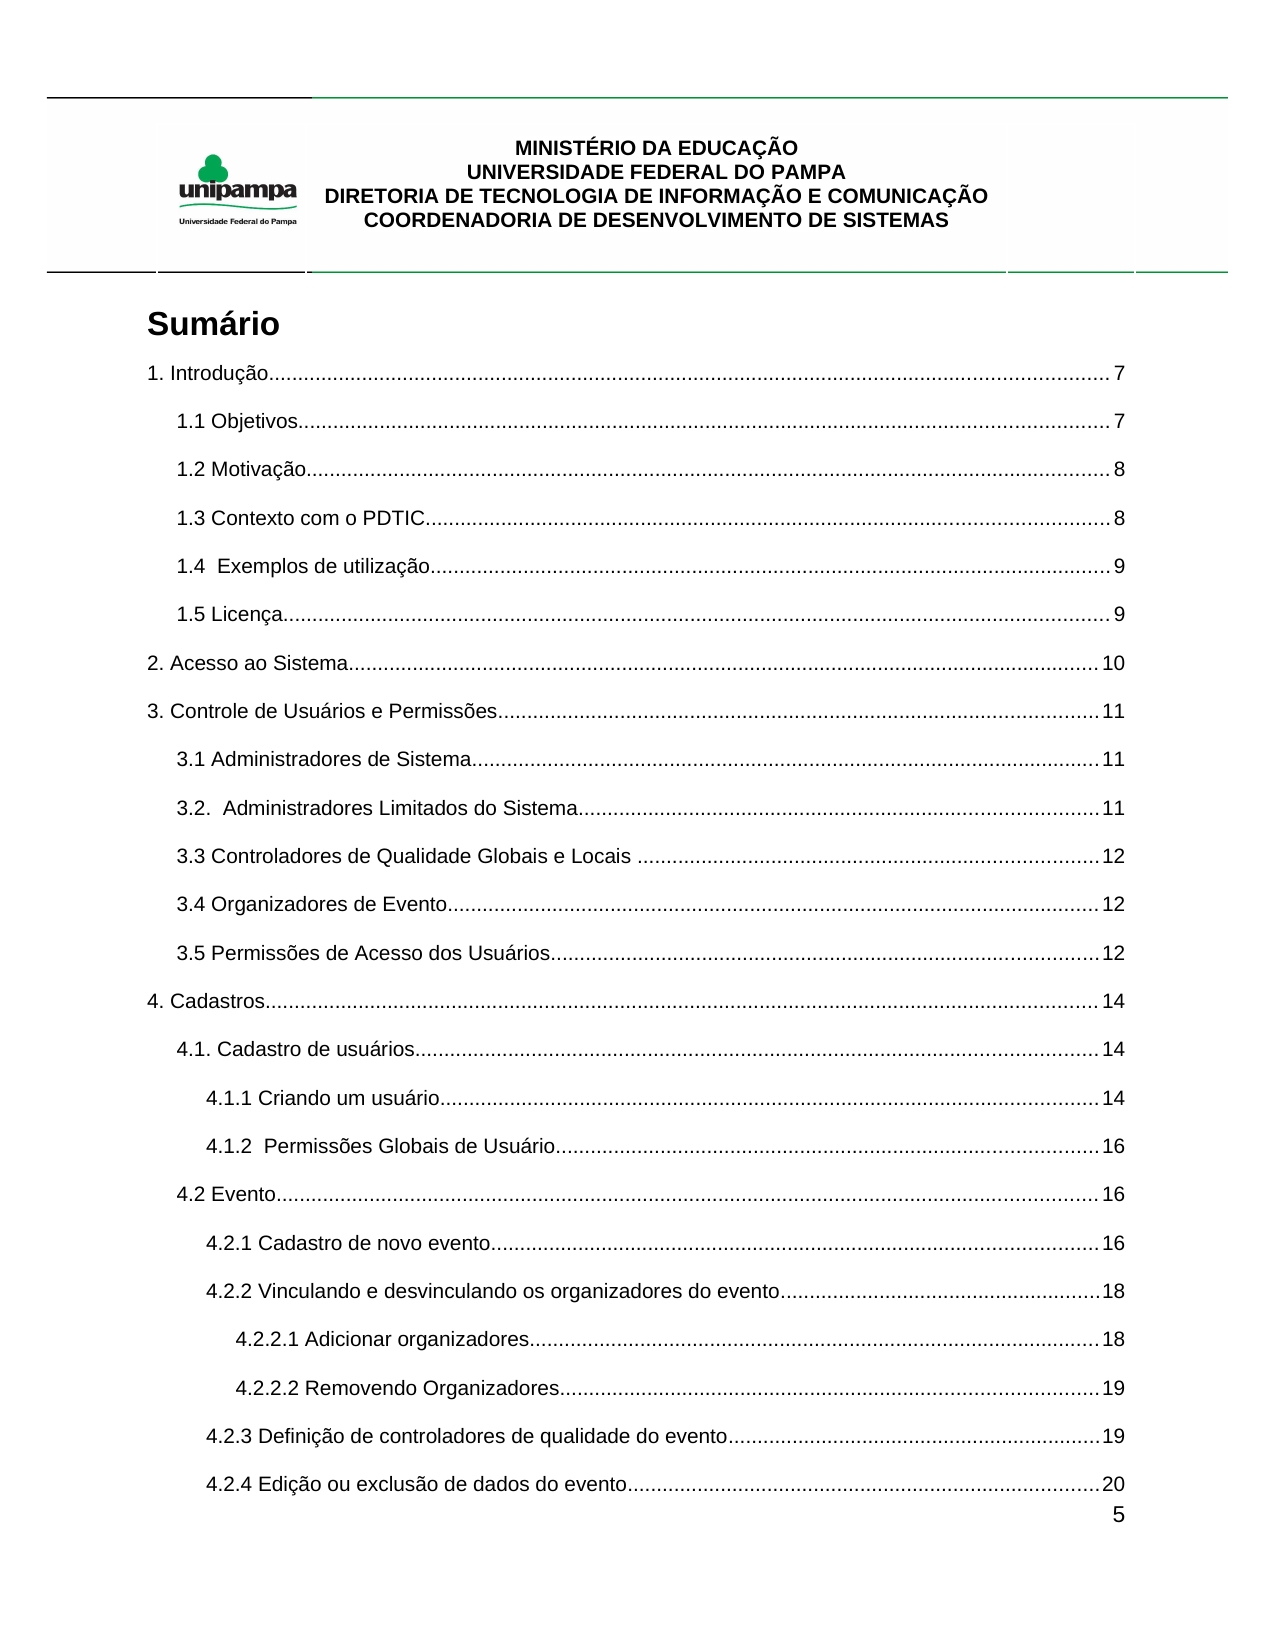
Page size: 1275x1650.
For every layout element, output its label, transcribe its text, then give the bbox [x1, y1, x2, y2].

text 3.4 Organizadores de Evento 12 [176, 892, 1125, 916]
text 4.1.1 Criando um usuário 14 [206, 1086, 1125, 1109]
picture [158, 125, 306, 273]
text 1. Introdução 7 [147, 361, 1125, 384]
subtitle Sumário [147, 304, 1125, 342]
text 4.1. Cadastro de usuários 14 [176, 1037, 1125, 1061]
text 4. Cadastros 14 [147, 989, 1125, 1013]
text 4.2.3 Definição de controladores de qualidade do evento 19 [206, 1424, 1125, 1448]
text 4.2.2.1 Adicionar organizadores 18 [235, 1327, 1125, 1351]
text 3.2. Administradores Limitados do Sistema 11 [176, 796, 1125, 819]
text 4.2.1 Cadastro de novo evento 16 [206, 1231, 1125, 1254]
text 2. Acesso ao Sistema 10 [147, 651, 1125, 674]
text 1.5 Licença 9 [176, 602, 1125, 626]
text 1.3 Contexto com o PDTIC 8 [176, 506, 1125, 529]
text 4.2.4 Edição ou exclusão de dados do evento 20 [206, 1472, 1125, 1496]
text 3. Controle de Usuários e Permissões 11 [147, 699, 1125, 723]
picture [46, 97, 1228, 273]
text 4.2.2.2 Removendo Organizadores 19 [235, 1376, 1125, 1399]
text 4.2.2 Vinculando e desvinculando os organizadores do evento 18 [206, 1279, 1125, 1303]
picture [1008, 125, 1134, 273]
text 4.2 Evento 16 [176, 1182, 1125, 1206]
text 3.3 Controladores de Qualidade Globais e Locais 12 [176, 844, 1125, 868]
text 3.1 Administradores de Sistema 11 [176, 747, 1125, 771]
text 4.1.2 Permissões Globais de Usuário 16 [206, 1134, 1125, 1158]
text 3.5 Permissões de Acesso dos Usuários 12 [176, 941, 1125, 964]
picture [307, 125, 1006, 273]
text 1.4 Exemplos de utilização 9 [176, 554, 1125, 578]
text 1.2 Motivação 8 [176, 457, 1125, 481]
text 1.1 Objetivos 7 [176, 409, 1125, 433]
